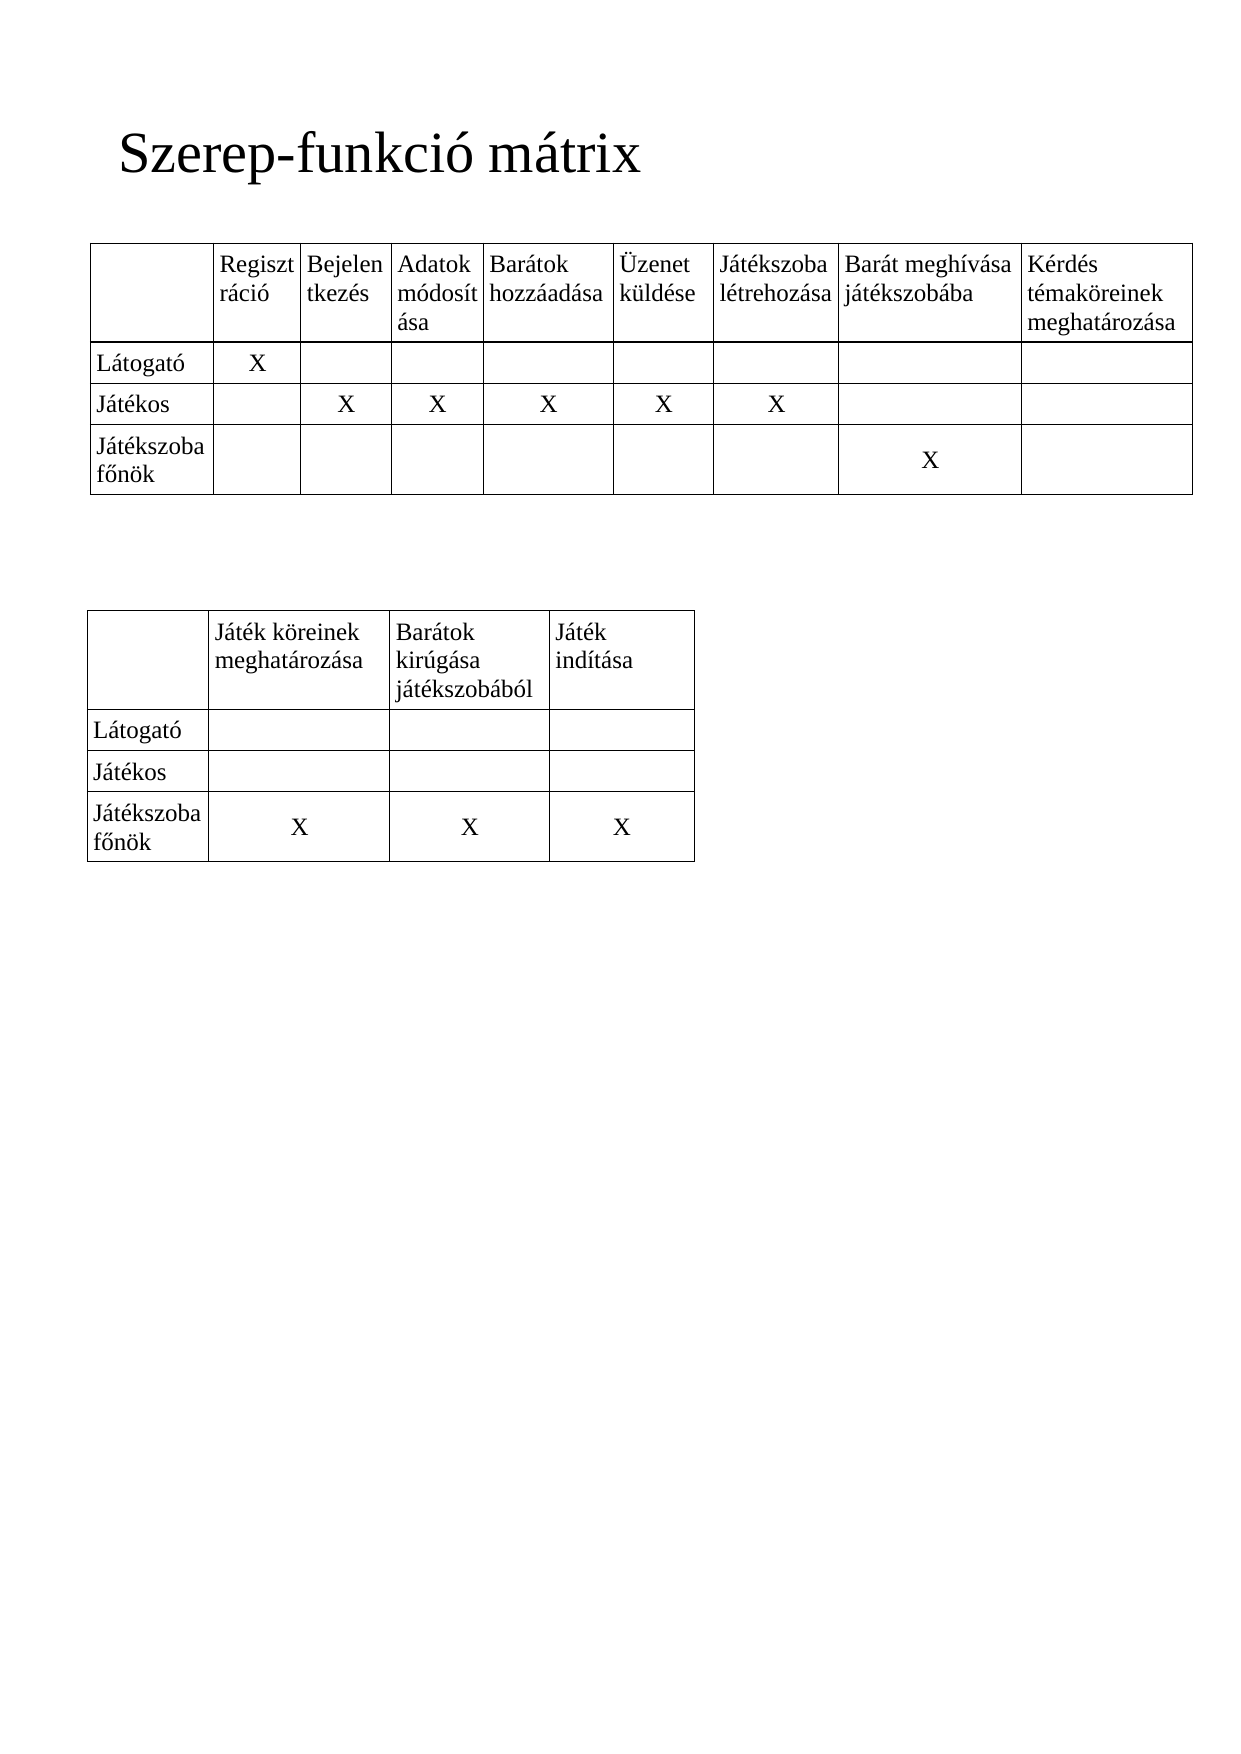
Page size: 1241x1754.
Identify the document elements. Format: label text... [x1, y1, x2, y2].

text Szerep-funkció mátrix [118, 118, 1122, 185]
table_header Barátok hozzáadása [484, 244, 613, 341]
table_cell [1022, 425, 1192, 494]
table_cell X [614, 384, 713, 424]
table_cell [214, 425, 300, 494]
table_cell [209, 751, 389, 791]
table_cell [614, 343, 713, 383]
table_cell [301, 425, 391, 494]
table_cell [614, 425, 713, 494]
table_cell X [839, 425, 1021, 494]
table_cell Látogató [88, 710, 208, 750]
table_cell X [392, 384, 483, 424]
table_header Bejelentkezés [301, 244, 391, 341]
table_cell X [550, 792, 694, 861]
table_header Barátok kirúgása játékszobából [390, 611, 549, 709]
table_cell [714, 343, 838, 383]
table_cell X [484, 384, 613, 424]
table_cell X [714, 384, 838, 424]
table_header Regisztráció [214, 244, 300, 341]
table_cell Játékszoba főnök [88, 792, 208, 861]
table_header [91, 244, 213, 341]
table_cell [392, 343, 483, 383]
table_cell [550, 751, 694, 791]
table_cell Játékos [91, 384, 213, 424]
table_cell [209, 710, 389, 750]
table_cell [392, 425, 483, 494]
table_cell Látogató [91, 343, 213, 383]
table_header Kérdés témaköreinek meghatározása [1022, 244, 1192, 341]
table_cell [390, 710, 549, 750]
table_header Játék köreinek meghatározása [209, 611, 389, 709]
table_cell [839, 384, 1021, 424]
table_cell [214, 384, 300, 424]
table_cell [1022, 384, 1192, 424]
table_header Adatok módosítása [392, 244, 483, 341]
table_cell [839, 343, 1021, 383]
table_cell X [209, 792, 389, 861]
table_cell Játékos [88, 751, 208, 791]
table_cell [390, 751, 549, 791]
table_cell X [390, 792, 549, 861]
table_cell [1022, 343, 1192, 383]
table_cell [484, 425, 613, 494]
table_cell [714, 425, 838, 494]
table_cell X [301, 384, 391, 424]
table_cell [550, 710, 694, 750]
table_cell X [214, 343, 300, 383]
table_cell Játékszoba főnök [91, 425, 213, 494]
table_header Játékszoba létrehozása [714, 244, 838, 341]
table_header [88, 611, 208, 709]
table_header Játék indítása [550, 611, 694, 709]
table_cell [484, 343, 613, 383]
table_header Barát meghívása játékszobába [839, 244, 1021, 341]
table_cell [301, 343, 391, 383]
table_header Üzenet küldése [614, 244, 713, 341]
